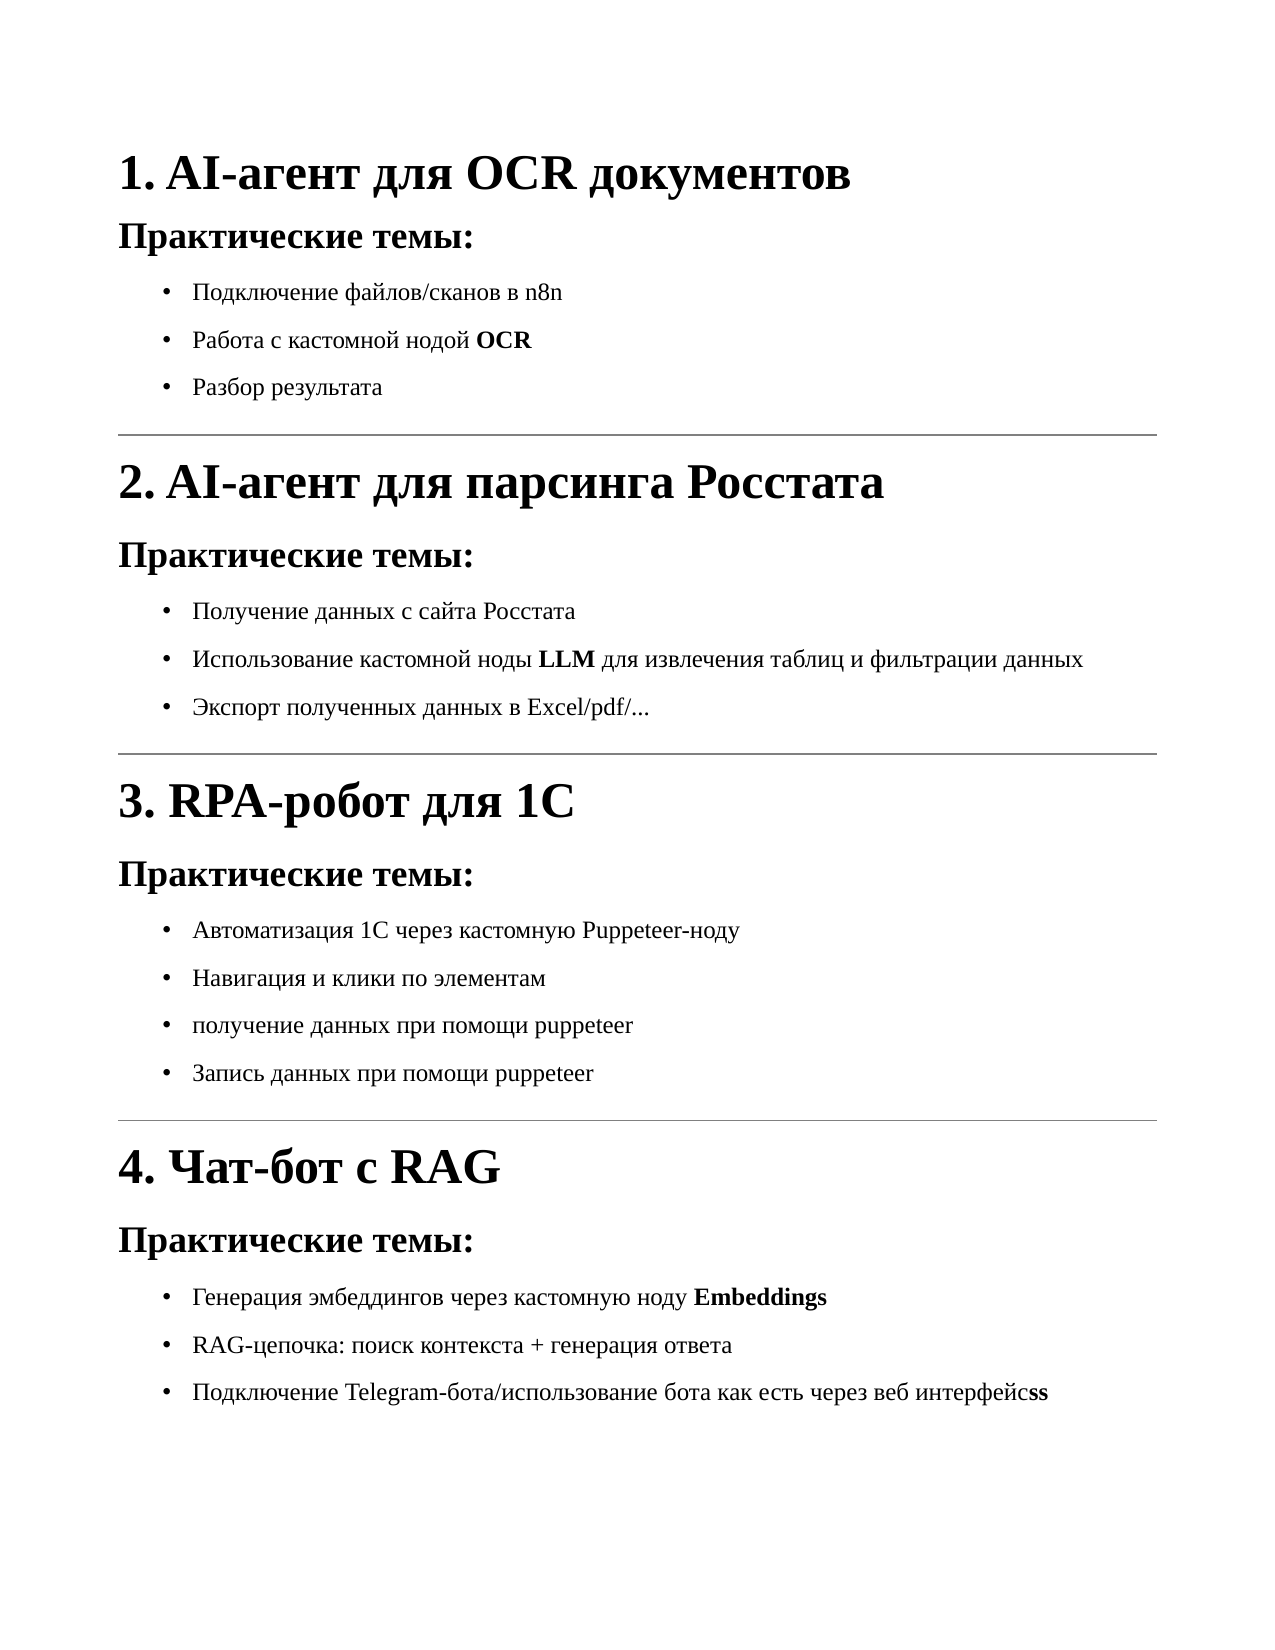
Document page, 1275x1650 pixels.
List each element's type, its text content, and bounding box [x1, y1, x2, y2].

subtitle 1. AI-агент для OCR документов [118, 143, 1157, 201]
list Получение данных с сайта Росстата [162, 596, 1157, 625]
list получение данных при помощи puppeteer [162, 1011, 1157, 1039]
list Подключение файлов/сканов в n8n [162, 277, 1157, 306]
subtitle 3. RPA-робот для 1С [118, 771, 1157, 828]
list Автоматизация 1С через кастомную Puppeteer-ноду [162, 915, 1157, 944]
list RAG-цепочка: поиск контекста + генерация ответа [162, 1330, 1157, 1358]
list Разбор результата [162, 372, 1157, 401]
list Навигация и клики по элементам [162, 963, 1157, 992]
subtitle Практические темы: [118, 532, 1157, 575]
subtitle 4. Чат-бот с RAG [118, 1137, 1157, 1195]
subtitle Практические темы: [118, 213, 1157, 256]
list Генерация эмбеддингов через кастомную ноду Embeddings [162, 1282, 1157, 1311]
subtitle Практические темы: [118, 851, 1157, 894]
list Экспорт полученных данных в Excel/pdf/... [162, 692, 1157, 720]
subtitle Практические темы: [118, 1218, 1157, 1261]
list Работа с кастомной нодой OCR [162, 325, 1157, 354]
subtitle 2. AI-агент для парсинга Росстата [118, 452, 1157, 509]
list Подключение Telegram-бота/использование бота как есть через веб интерфейсss [162, 1377, 1157, 1406]
list Использование кастомной ноды LLM для извлечения таблиц и фильтрации данных [162, 644, 1157, 673]
list Запись данных при помощи puppeteer [162, 1058, 1157, 1087]
